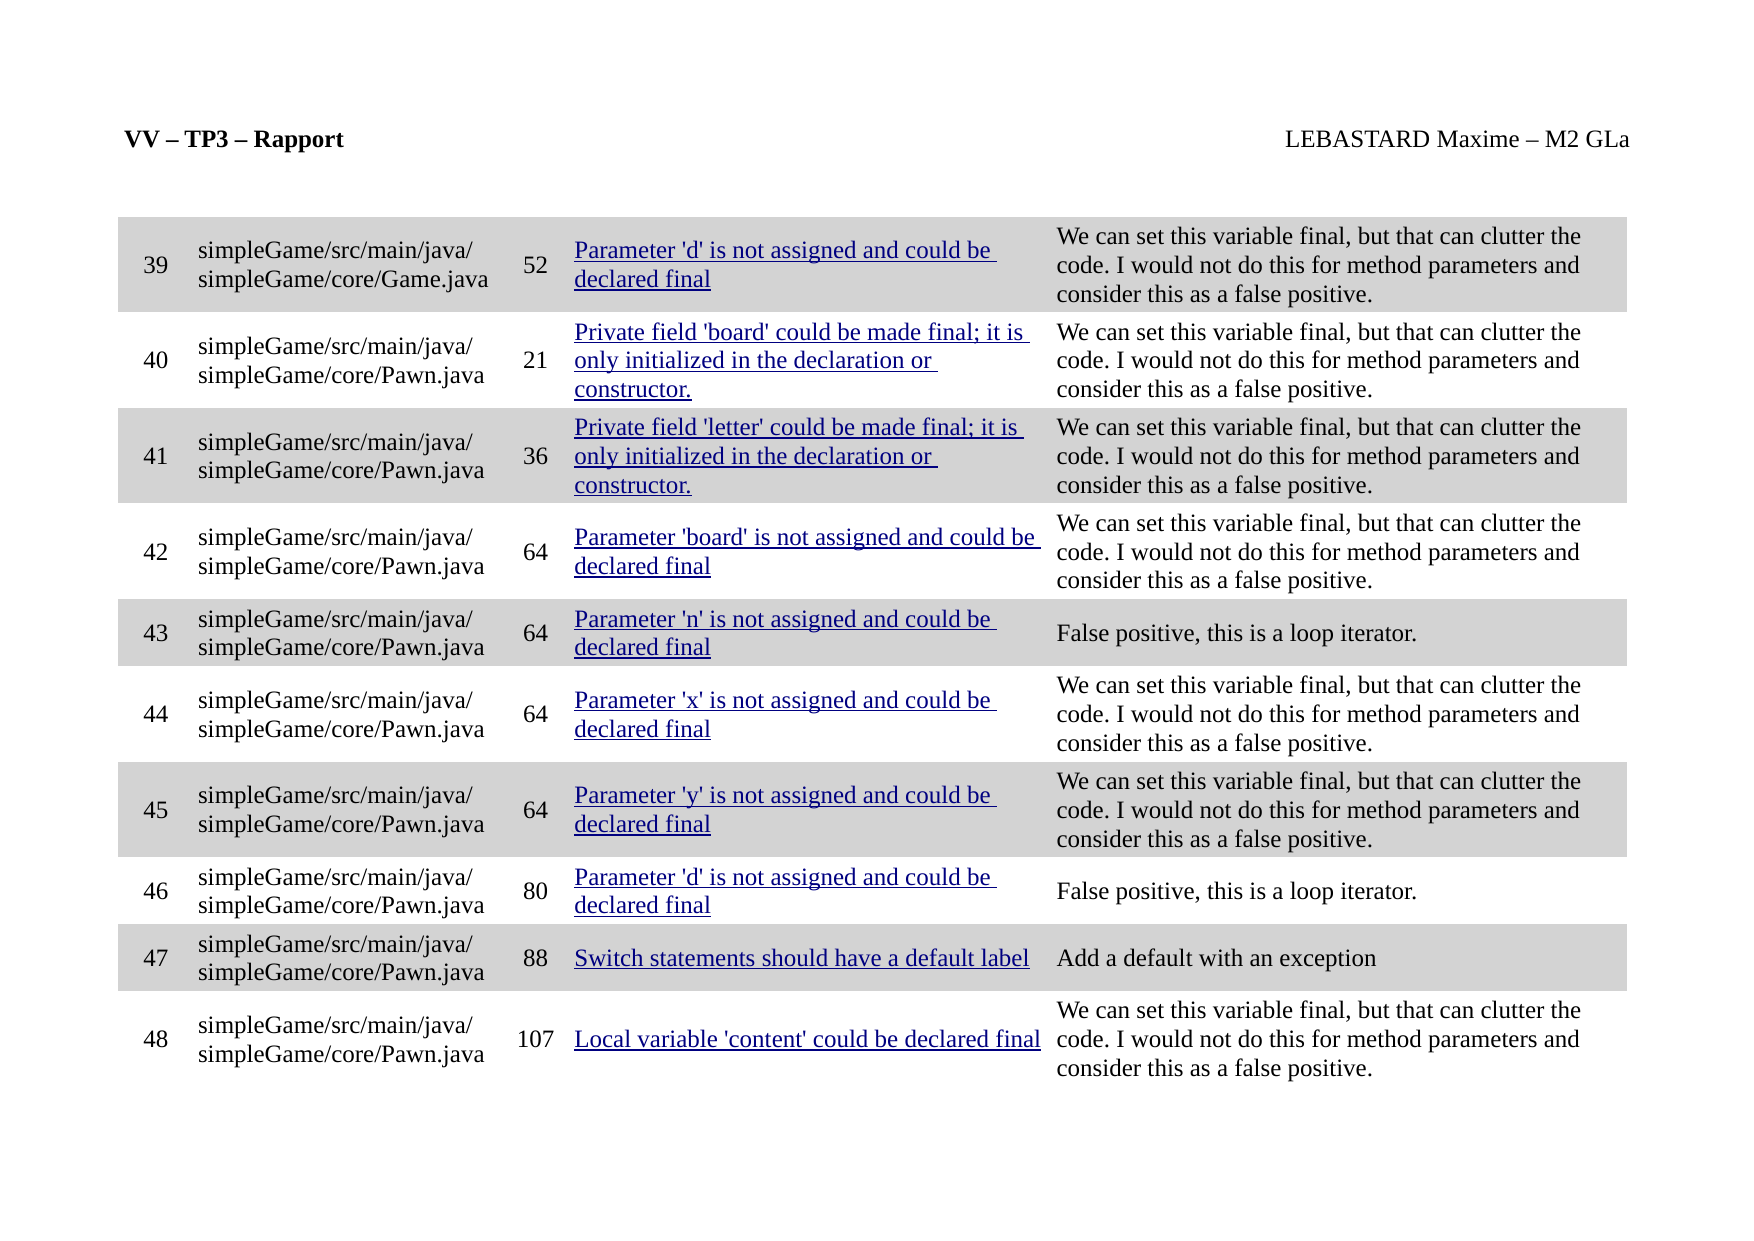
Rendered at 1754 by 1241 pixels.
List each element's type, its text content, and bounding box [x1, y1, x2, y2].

table_cell We can set this variable final, but that can clutter the code. I would not do this for method parameters and consider this as a false positive. [1052, 217, 1627, 312]
table_cell 46 [118, 857, 193, 924]
table_cell 64 [501, 762, 569, 857]
table_cell 47 [118, 924, 193, 991]
table_cell Local variable 'content' could be declared final [569, 991, 1052, 1087]
table_cell We can set this variable final, but that can clutter the code. I would not do this for method parameters and consider this as a false positive. [1052, 762, 1627, 857]
table_cell simpleGame/src/main/java/simpleGame/core/Pawn.java [193, 504, 501, 599]
table_cell Parameter 'y' is not assigned and could be declared final [569, 762, 1052, 857]
table_cell 45 [118, 762, 193, 857]
table_cell We can set this variable final, but that can clutter the code. I would not do this for method parameters and consider this as a false positive. [1052, 312, 1627, 408]
table_cell 44 [118, 666, 193, 762]
table_cell 64 [501, 504, 569, 599]
table_cell Add a default with an exception [1052, 924, 1627, 991]
table_cell 43 [118, 599, 193, 666]
table_cell simpleGame/src/main/java/simpleGame/core/Game.java [193, 217, 501, 312]
table_cell simpleGame/src/main/java/simpleGame/core/Pawn.java [193, 991, 501, 1087]
table_cell Parameter 'd' is not assigned and could be declared final [569, 857, 1052, 924]
table_cell 40 [118, 312, 193, 408]
table_cell Parameter 'x' is not assigned and could be declared final [569, 666, 1052, 762]
table_cell 36 [501, 408, 569, 503]
table_cell We can set this variable final, but that can clutter the code. I would not do this for method parameters and consider this as a false positive. [1052, 504, 1627, 599]
table_cell We can set this variable final, but that can clutter the code. I would not do this for method parameters and consider this as a false positive. [1052, 991, 1627, 1087]
table_cell Parameter 'd' is not assigned and could be declared final [569, 217, 1052, 312]
table_cell We can set this variable final, but that can clutter the code. I would not do this for method parameters and consider this as a false positive. [1052, 408, 1627, 503]
table_cell Parameter 'board' is not assigned and could be declared final [569, 504, 1052, 599]
table_cell 64 [501, 666, 569, 762]
table_cell Private field 'board' could be made final; it is only initialized in the declaration or constructor. [569, 312, 1052, 408]
table_cell 42 [118, 504, 193, 599]
table_cell False positive, this is a loop iterator. [1052, 857, 1627, 924]
table_cell simpleGame/src/main/java/simpleGame/core/Pawn.java [193, 312, 501, 408]
table_cell simpleGame/src/main/java/simpleGame/core/Pawn.java [193, 924, 501, 991]
table_cell simpleGame/src/main/java/simpleGame/core/Pawn.java [193, 666, 501, 762]
table_cell Switch statements should have a default label [569, 924, 1052, 991]
table_cell Private field 'letter' could be made final; it is only initialized in the declaration or constructor. [569, 408, 1052, 503]
table_cell 52 [501, 217, 569, 312]
table_cell simpleGame/src/main/java/simpleGame/core/Pawn.java [193, 599, 501, 666]
table_cell 39 [118, 217, 193, 312]
table_cell 64 [501, 599, 569, 666]
table_cell 107 [501, 991, 569, 1087]
table_cell 21 [501, 312, 569, 408]
table_cell False positive, this is a loop iterator. [1052, 599, 1627, 666]
table_cell Parameter 'n' is not assigned and could be declared final [569, 599, 1052, 666]
table_cell 80 [501, 857, 569, 924]
table_cell 41 [118, 408, 193, 503]
table_cell simpleGame/src/main/java/simpleGame/core/Pawn.java [193, 857, 501, 924]
table_cell 88 [501, 924, 569, 991]
table_cell 48 [118, 991, 193, 1087]
table_cell We can set this variable final, but that can clutter the code. I would not do this for method parameters and consider this as a false positive. [1052, 666, 1627, 762]
table_cell simpleGame/src/main/java/simpleGame/core/Pawn.java [193, 408, 501, 503]
table_cell simpleGame/src/main/java/simpleGame/core/Pawn.java [193, 762, 501, 857]
